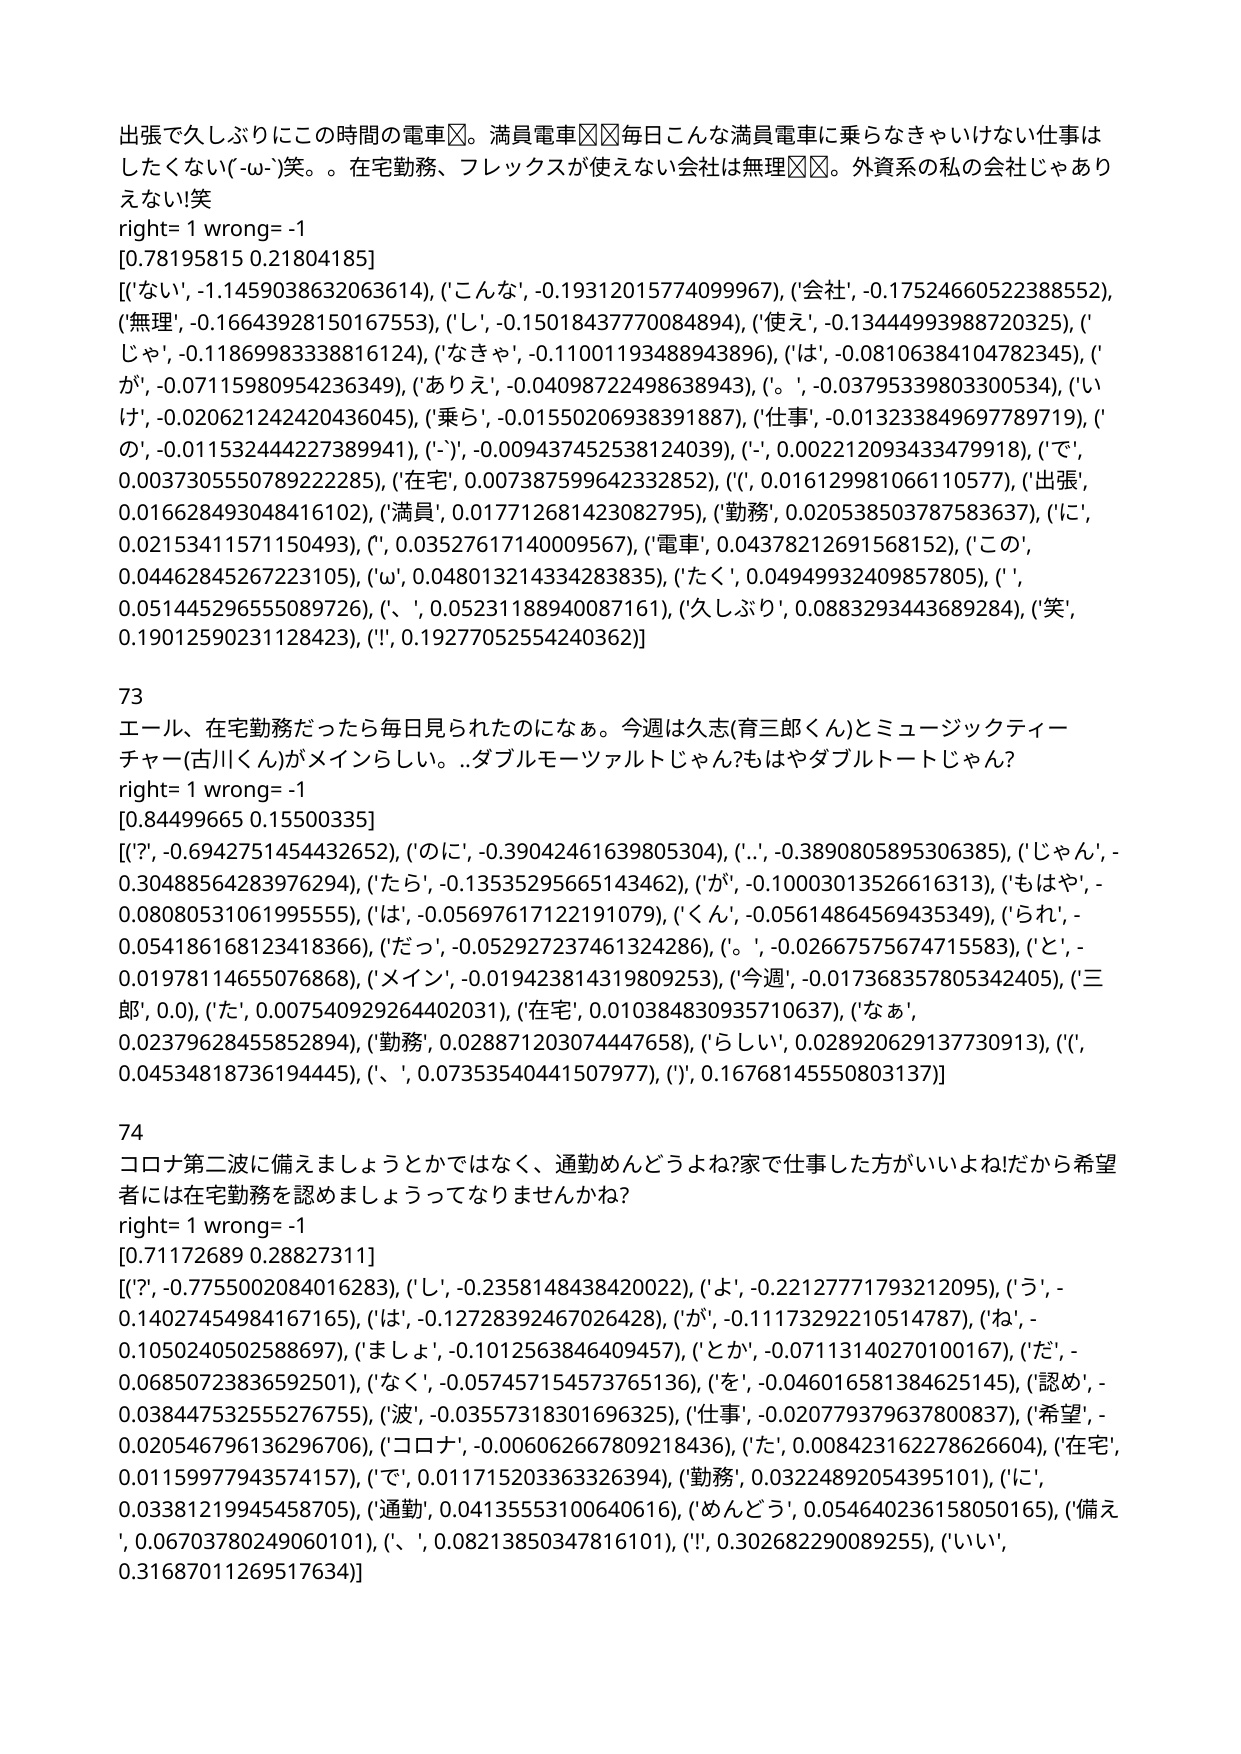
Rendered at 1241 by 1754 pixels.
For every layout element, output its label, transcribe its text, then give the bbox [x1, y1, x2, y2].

text [0.71172689 0.28827311] [118, 1240, 1122, 1270]
text 出張で久しぶりにこの時間の電車🚃。満員電車💦💦毎日こんな満員電車に乗らなきゃいけない仕事はしたくない( ́-ω-`)笑。。在宅勤務、フレックスが使えない会社は無理💦💦。外資系の私の会社じゃありえない!笑 [118, 118, 1122, 213]
text right= 1 wrong= -1 [118, 774, 1122, 804]
text [('?', -0.7755002084016283), ('し', -0.2358148438420022), ('よ', -0.22127771793212095), ('う', -0.14027454984167165), ('は', -0.12728392467026428), ('が', -0.11173292210514787), ('ね', -0.1050240502588697), ('ましょ', -0.1012563846409457), ('とか', -0.07113140270100167), ('だ', -0.06850723836592501), ('なく', -0.057457154573765136), ('を', -0.046016581384625145), ('認め', -0.038447532555276755), ('波', -0.03557318301696325), ('仕事', -0.020779379637800837), ('希望', -0.020546796136296706), ('コロナ', -0.006062667809218436), ('た', 0.008423162278626604), ('在宅', 0.01159977943574157), ('で', 0.011715203363326394), ('勤務', 0.03224892054395101), ('に', 0.03381219945458705), ('通勤', 0.04135553100640616), ('めんどう', 0.054640236158050165), ('備え', 0.06703780249060101), ('、', 0.08213850347816101), ('!', 0.302682290089255), ('いい', 0.31687011269517634)] [118, 1270, 1122, 1585]
text [0.78195815 0.21804185] [118, 243, 1122, 273]
text [('ない', -1.1459038632063614), ('こんな', -0.19312015774099967), ('会社', -0.17524660522388552), ('無理', -0.16643928150167553), ('し', -0.15018437770084894), ('使え', -0.13444993988720325), ('じゃ', -0.11869983338816124), ('なきゃ', -0.11001193488943896), ('は', -0.08106384104782345), ('が', -0.07115980954236349), ('ありえ', -0.04098722498638943), ('。', -0.03795339803300534), ('いけ', -0.020621242420436045), ('乗ら', -0.01550206938391887), ('仕事', -0.013233849697789719), ('の', -0.011532444227389941), ('-`)', -0.009437452538124039), ('-', 0.002212093433479918), ('で', 0.0037305550789222285), ('在宅', 0.007387599642332852), ('(', 0.016129981066110577), ('出張', 0.016628493048416102), ('満員', 0.017712681423082795), ('勤務', 0.020538503787583637), ('に', 0.02153411571150493), ('́', 0.03527617140009567), ('電車', 0.04378212691568152), ('この', 0.04462845267223105), ('ω', 0.048013214334283835), ('たく', 0.04949932409857805), (' ', 0.051445296555089726), ('、', 0.05231188940087161), ('久しぶり', 0.0883293443689284), ('笑', 0.19012590231128423), ('!', 0.19277052554240362)] [118, 273, 1122, 652]
text エール、在宅勤務だったら毎日見られたのになぁ。今週は久志(育三郎くん)とミュージックティーチャー(古川くん)がメインらしい。..ダブルモーツァルトじゃん?もはやダブルトートじゃん? [118, 711, 1122, 774]
text [0.84499665 0.15500335] [118, 804, 1122, 834]
text [('?', -0.6942751454432652), ('のに', -0.39042461639805304), ('..', -0.3890805895306385), ('じゃん', -0.30488564283976294), ('たら', -0.13535295665143462), ('が', -0.10003013526616313), ('もはや', -0.08080531061995555), ('は', -0.05697617122191079), ('くん', -0.05614864569435349), ('られ', -0.054186168123418366), ('だっ', -0.052927237461324286), ('。', -0.02667575674715583), ('と', -0.01978114655076868), ('メイン', -0.019423814319809253), ('今週', -0.017368357805342405), ('三郎', 0.0), ('た', 0.007540929264402031), ('在宅', 0.010384830935710637), ('なぁ', 0.02379628455852894), ('勤務', 0.028871203074447658), ('らしい', 0.028920629137730913), ('(', 0.04534818736194445), ('、', 0.07353540441507977), (')', 0.16768145550803137)] [118, 834, 1122, 1088]
text right= 1 wrong= -1 [118, 1210, 1122, 1240]
text 74 [118, 1117, 1122, 1147]
text right= 1 wrong= -1 [118, 213, 1122, 243]
text 73 [118, 681, 1122, 711]
text コロナ第二波に備えましょうとかではなく、通勤めんどうよね?家で仕事した方がいいよね!だから希望者には在宅勤務を認めましょうってなりませんかね? [118, 1147, 1122, 1210]
